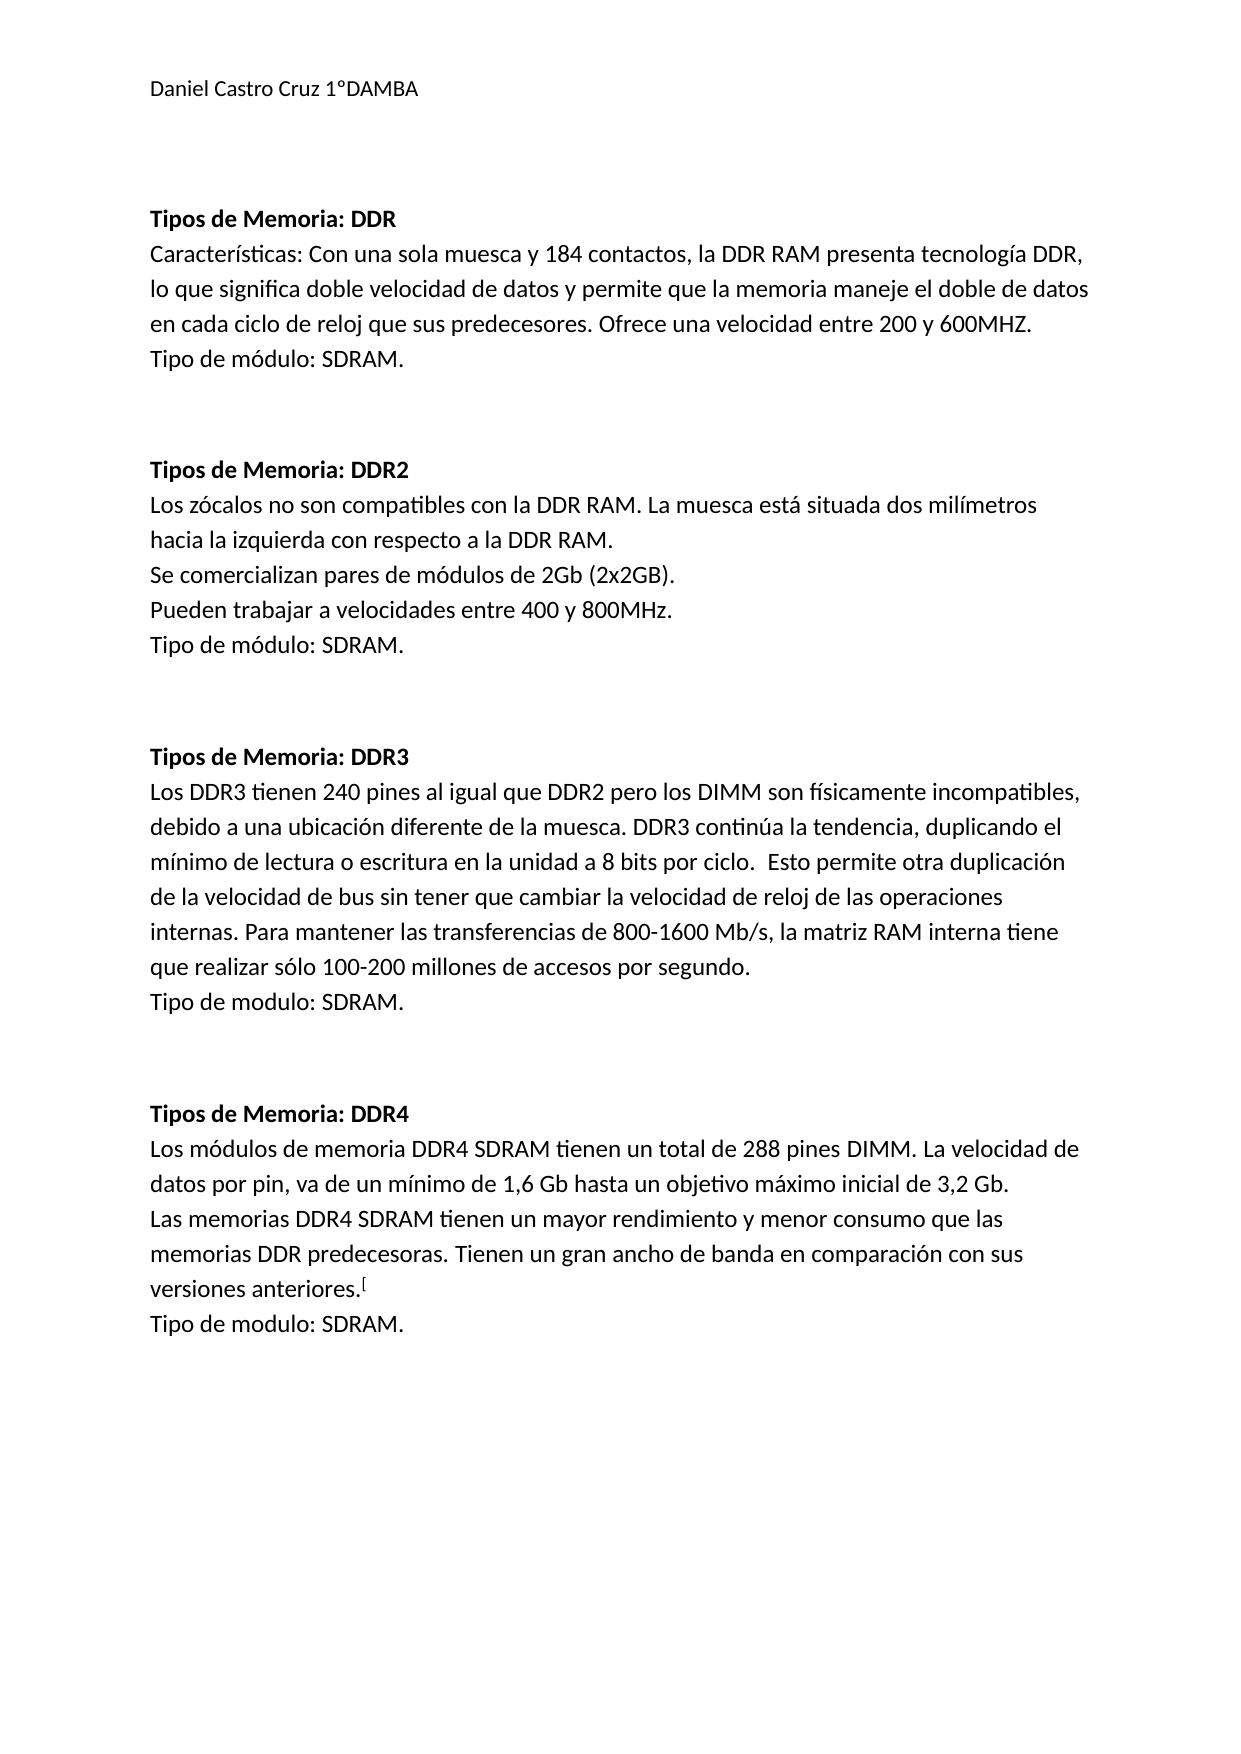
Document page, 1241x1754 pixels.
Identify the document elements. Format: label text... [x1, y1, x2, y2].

text Tipos de Memoria: DDR3 Los DDR3 tienen 240 pines al igual que DDR2 pero los DIMM son físicamente incompatibles, debido a una ubicación diferente de la muesca. DDR3 continúa la tendencia, duplicando el mínimo de lectura o escritura en la unidad a 8 bits por ciclo. Esto permite otra duplicación de la velocidad de bus sin tener que cambiar la velocidad de reloj de las operaciones internas. Para mantener las transferencias de 800-1600 Mb/s, la matriz RAM interna tiene que realizar sólo 100-200 millones de accesos por segundo. Tipo de modulo: SDRAM. [150, 741, 1090, 1017]
text Tipos de Memoria: DDR4 Los módulos de memoria DDR4 SDRAM tienen un total de 288 pines DIMM. La velocidad de datos por pin, va de un mínimo de 1,6 Gb hasta un objetivo máximo inicial de 3,2 Gb. Las memorias DDR4 SDRAM tienen un mayor rendimiento y menor consumo que las memorias DDR predecesoras. Tienen un gran ancho de banda en comparación con sus versiones anteriores.[ Tipo de modulo: SDRAM. [150, 1098, 1090, 1338]
text Tipos de Memoria: DDR2 Los zócalos no son compatibles con la DDR RAM. La muesca está situada dos milímetros hacia la izquierda con respecto a la DDR RAM. Se comercializan pares de módulos de 2Gb (2x2GB). Pueden trabajar a velocidades entre 400 y 800MHz. Tipo de módulo: SDRAM. [150, 455, 1090, 660]
text Tipos de Memoria: DDR Características: Con una sola muesca y 184 contactos, la DDR RAM presenta tecnología DDR, lo que significa doble velocidad de datos y permite que la memoria maneje el doble de datos en cada ciclo de reloj que sus predecesores. Ofrece una velocidad entre 200 y 600MHZ. Tipo de módulo: SDRAM. [150, 203, 1090, 373]
